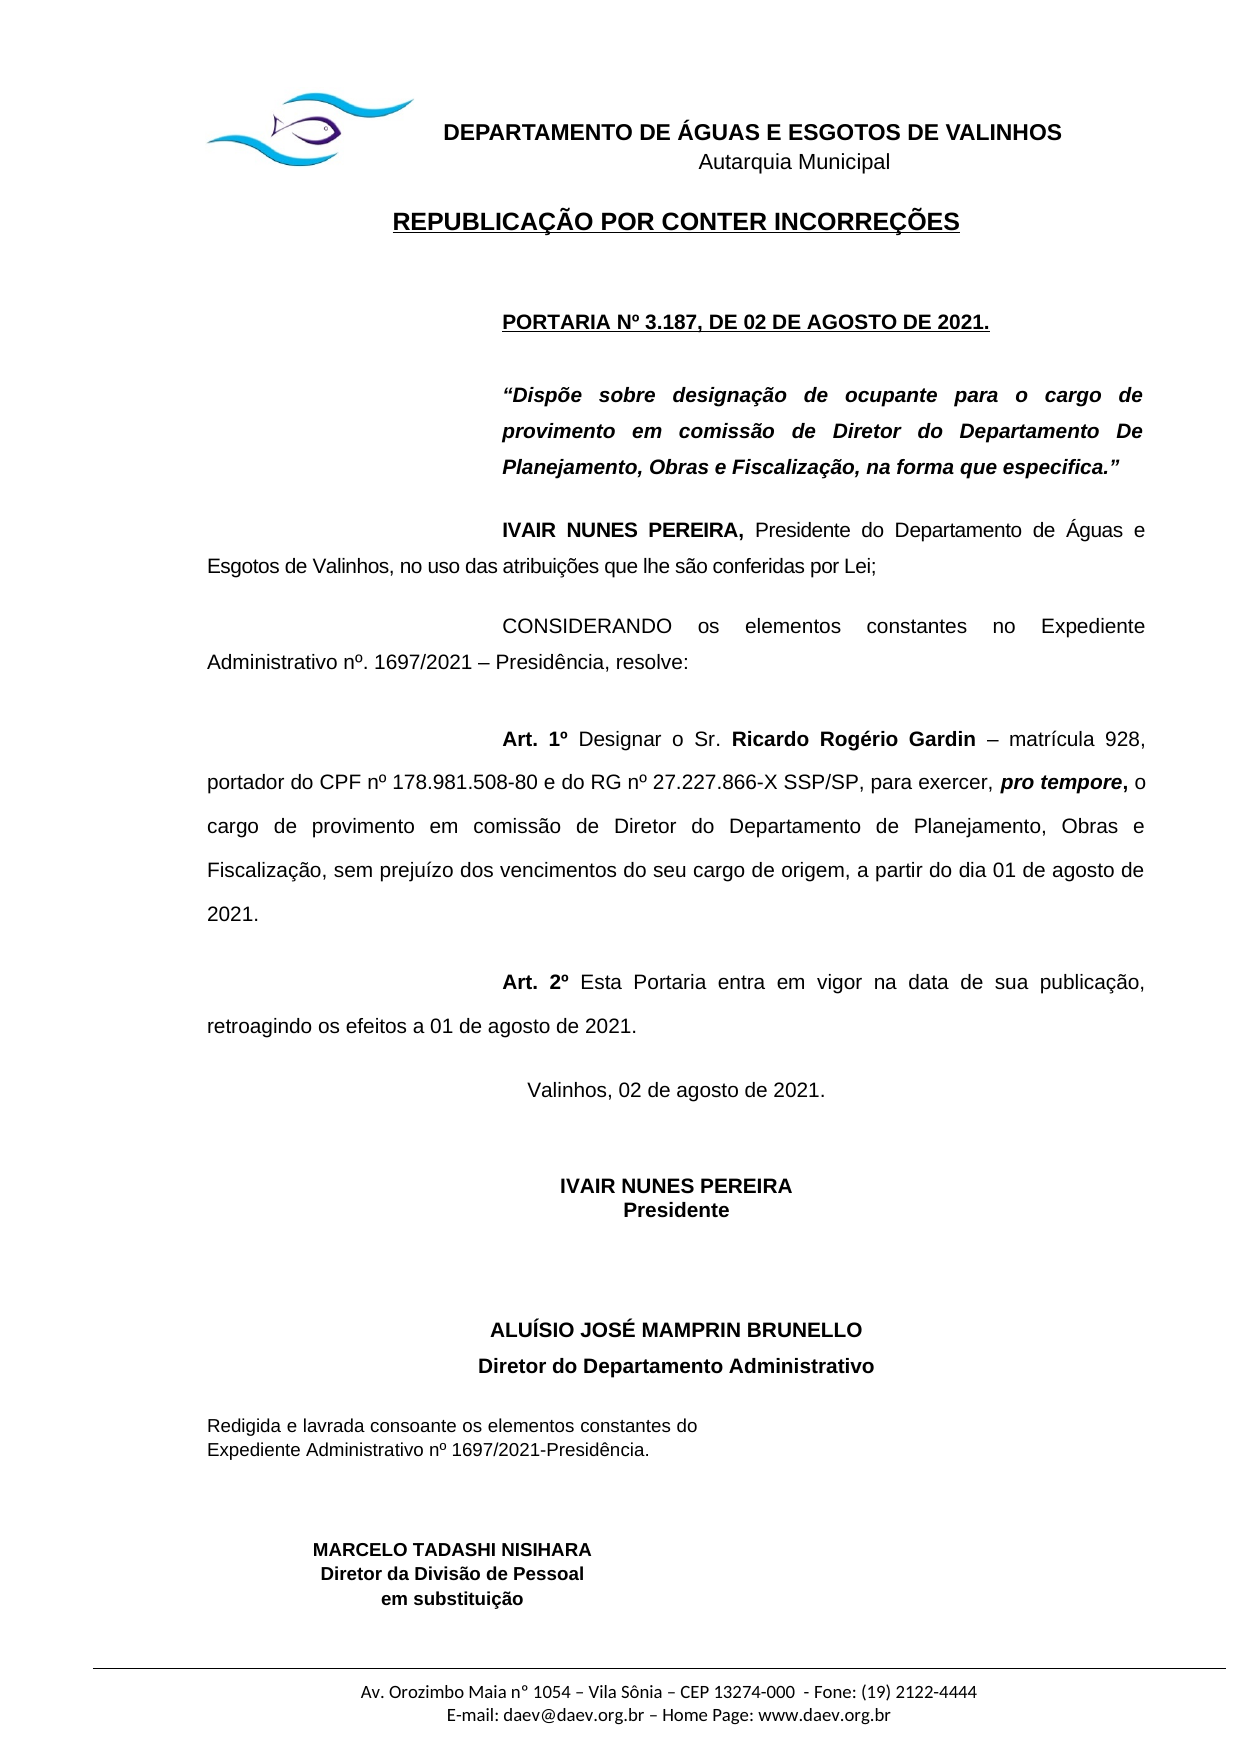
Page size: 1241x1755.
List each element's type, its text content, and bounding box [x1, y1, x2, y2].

text Art. 2º Esta Portaria entra em vigor na data de sua publicação, retroagindo os efeitos a 01 de agosto de 2021. [207, 955, 1146, 1042]
text Art. 1º Designar o Sr. Ricardo Rogério Gardin – matrícula 928, portador do CPF nº 178.981.508-80 e do RG nº 27.227.866-X SSP/SP, para exercer, pro tempore, o cargo de provimento em comissão de Diretor do Departamento de Planejamento, Obras e Fiscalização, sem prejuízo dos vencimentos do seu cargo de origem, a partir do dia 01 de agosto de 2021. [207, 711, 1146, 930]
text Presidente [207, 1198, 1146, 1222]
text MARCELO TADASHI NISIHARA [207, 1538, 698, 1560]
text ALUÍSIO JOSÉ MAMPRIN BRUNELLO [207, 1318, 1146, 1342]
text Diretor do Departamento Administrativo [207, 1354, 1146, 1378]
text em substituição [207, 1588, 698, 1609]
text “Dispõe sobre designação de ocupante para o cargo de provimento em comissão de Diretor do Departamento De Planejamento, Obras e Fiscalização, na forma que especifica.” [502, 383, 1146, 479]
text Valinhos, 02 de agosto de 2021. [207, 1078, 1146, 1102]
text IVAIR NUNES PEREIRA, Presidente do Departamento de Águas e Esgotos de Valinhos, no uso das atribuições que lhe são conferidas por Lei; [207, 518, 1146, 578]
text PORTARIA Nº 3.187, DE 02 DE AGOSTO DE 2021. [207, 306, 1146, 335]
text Redigida e lavrada consoante os elementos constantes do Expediente Administrativo nº 1697/2021-Presidência. [207, 1414, 698, 1461]
text Diretor da Divisão de Pessoal [207, 1563, 698, 1585]
text IVAIR NUNES PEREIRA [207, 1174, 1146, 1198]
text REPUBLICAÇÃO POR CONTER INCORREÇÕES [207, 207, 1146, 236]
text CONSIDERANDO os elementos constantes no Expediente Administrativo nº. 1697/2021 – Presidência, resolve: [207, 614, 1146, 674]
